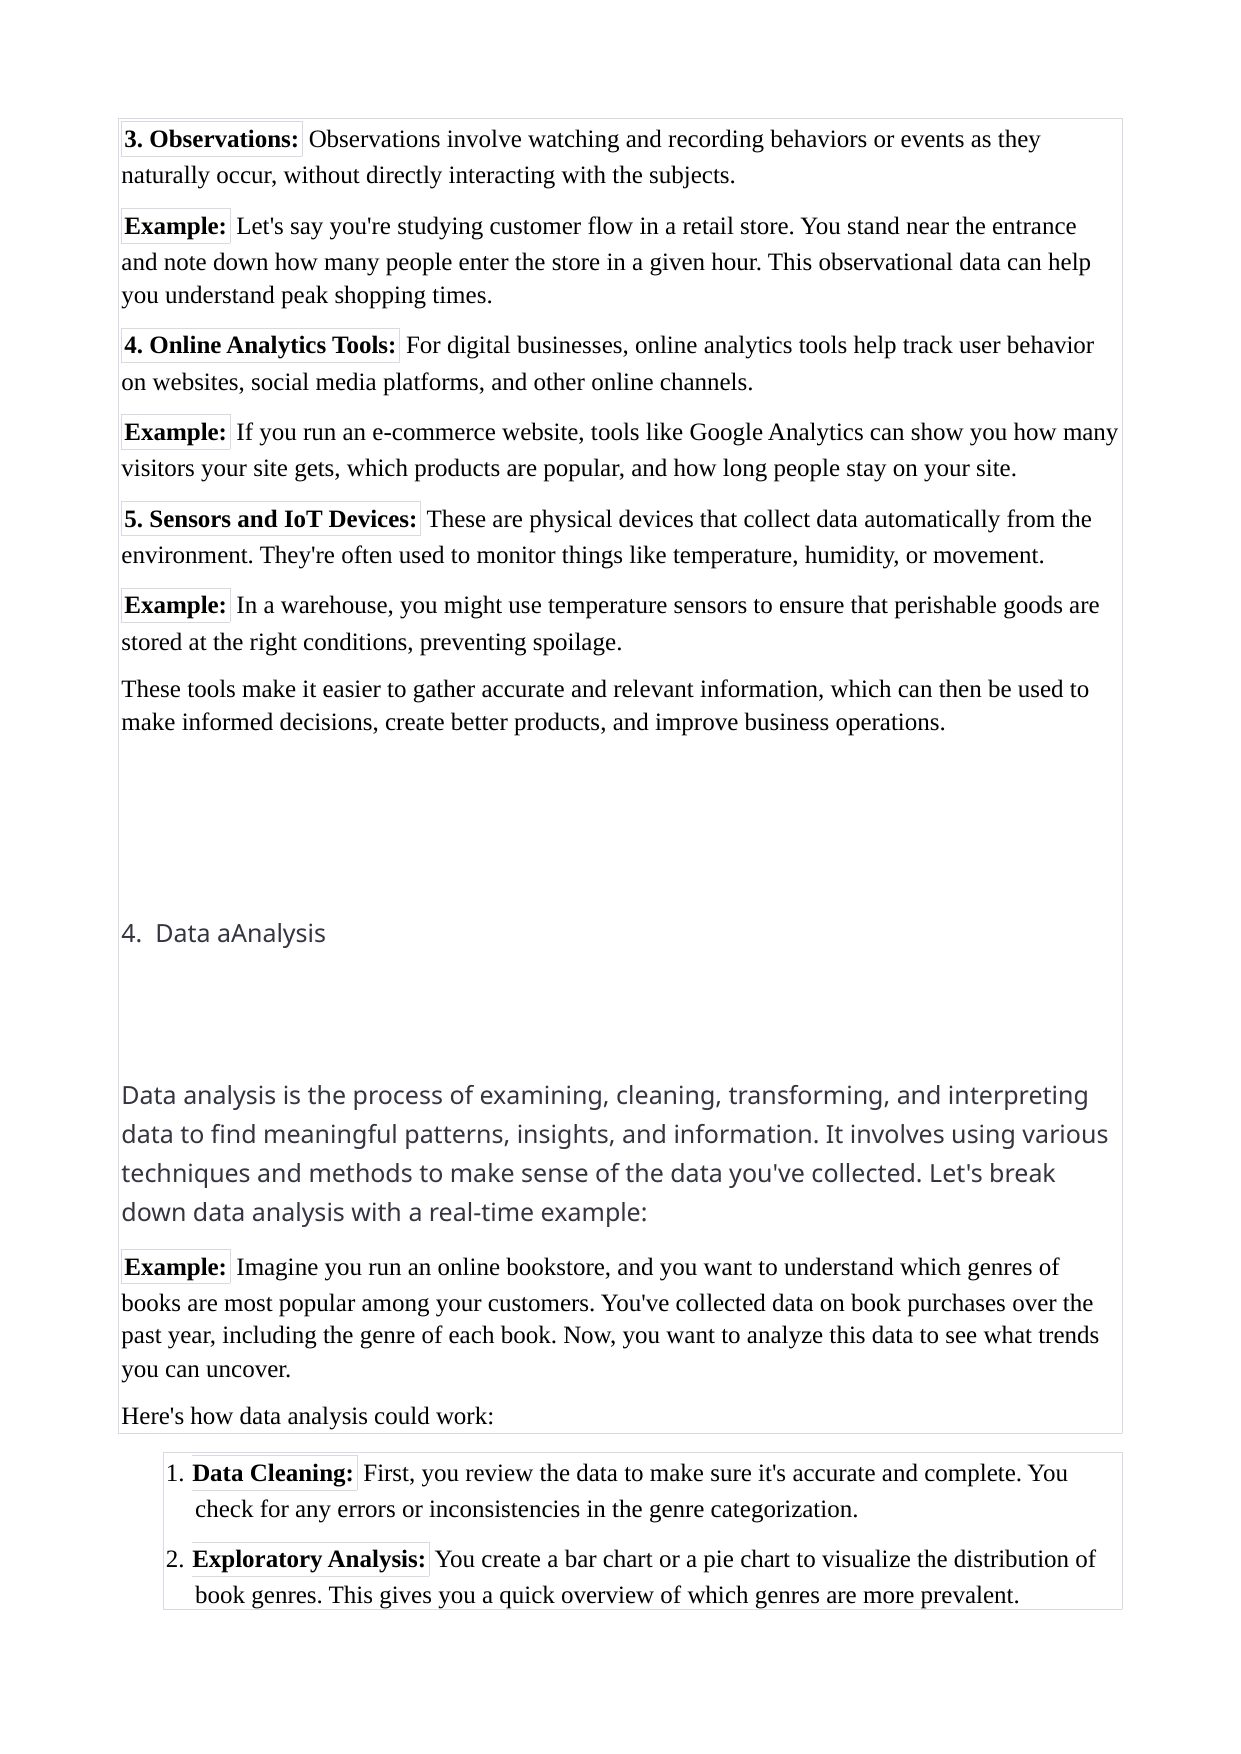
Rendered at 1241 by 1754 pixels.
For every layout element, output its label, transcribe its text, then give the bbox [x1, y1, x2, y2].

text Data analysis is the process of examining, cleaning, transforming, and interpreting data to find meaningful patterns, insights, and information. It involves using various techniques and methods to make sense of the data you've collected. Let's break down data analysis with a real-time example: [119, 1074, 1122, 1229]
text These tools make it easier to gather accurate and relevant information, which can then be used to make informed decisions, create better products, and improve business operations. [119, 671, 1122, 736]
list Exploratory Analysis: You create a bar chart or a pie chart to visualize the distribution of book genres. This gives you a quick overview of which genres are more prevalent. [164, 1538, 1122, 1609]
text Example: In a warehouse, you might use temperature sensors to ensure that perishable goods are stored at the right conditions, preventing spoilage. [119, 584, 1122, 655]
text 4. Data aAnalysis [119, 913, 1122, 950]
list Data Cleaning: First, you review the data to make sure it's accurate and complete. You check for any errors or inconsistencies in the genre categorization. [164, 1453, 1122, 1523]
text 5. Sensors and IoT Devices: These are physical devices that collect data automatically from the environment. They're often used to monitor things like temperature, humidity, or movement. [119, 498, 1122, 569]
text Example: If you run an e-commerce website, tools like Google Analytics can show you how many visitors your site gets, which products are popular, and how long people stay on your site. [119, 411, 1122, 482]
text Example: Let's say you're studying customer flow in a retail store. You stand near the entrance and note down how many people enter the store in a given hour. This observational data can help you understand peak shopping times. [119, 205, 1122, 309]
text Here's how data analysis could work: [119, 1398, 1122, 1433]
text Example: Imagine you run an online bookstore, and you want to understand which genres of books are most popular among your customers. You've collected data on book purchases over the past year, including the genre of each book. Now, you want to analyze this data to see what trends you can uncover. [119, 1246, 1122, 1382]
text 3. Observations: Observations involve watching and recording behaviors or events as they naturally occur, without directly interacting with the subjects. [119, 119, 1122, 189]
text 4. Online Analytics Tools: For digital businesses, online analytics tools help track user behavior on websites, social media platforms, and other online channels. [119, 324, 1122, 395]
